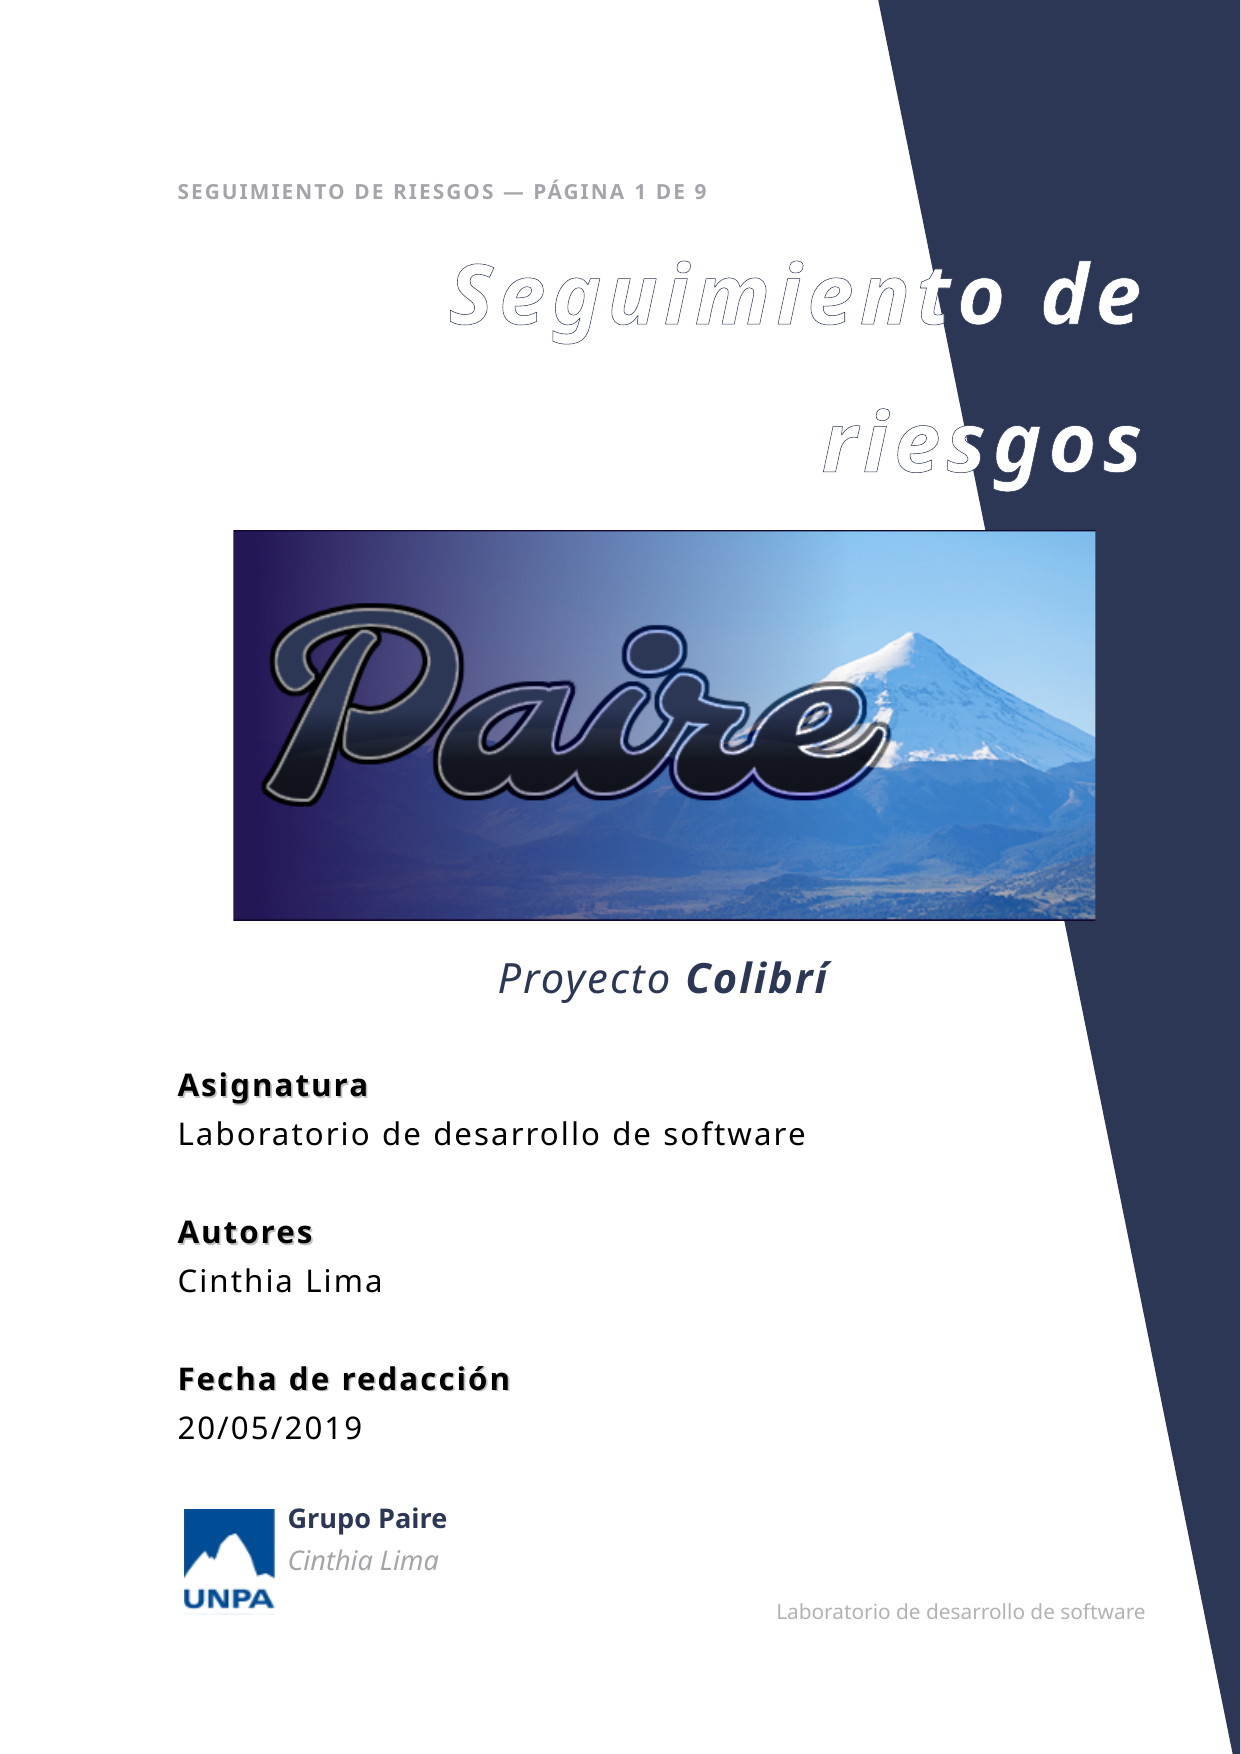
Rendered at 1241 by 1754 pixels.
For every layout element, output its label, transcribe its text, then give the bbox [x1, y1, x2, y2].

text Asignatura [177, 1063, 1101, 1106]
picture [233, 530, 1096, 921]
text Seguimiento de riesgos [177, 235, 978, 496]
picture [184, 1509, 275, 1615]
text Fecha de redacción [177, 1357, 1152, 1399]
text 20/05/2019 [177, 1406, 1152, 1448]
text Proyecto Colibrí [177, 949, 1081, 1006]
text Cinthia Lima [177, 1259, 1140, 1301]
text Laboratorio de desarrollo de software [177, 1112, 1111, 1154]
text Autores [177, 1210, 1131, 1252]
